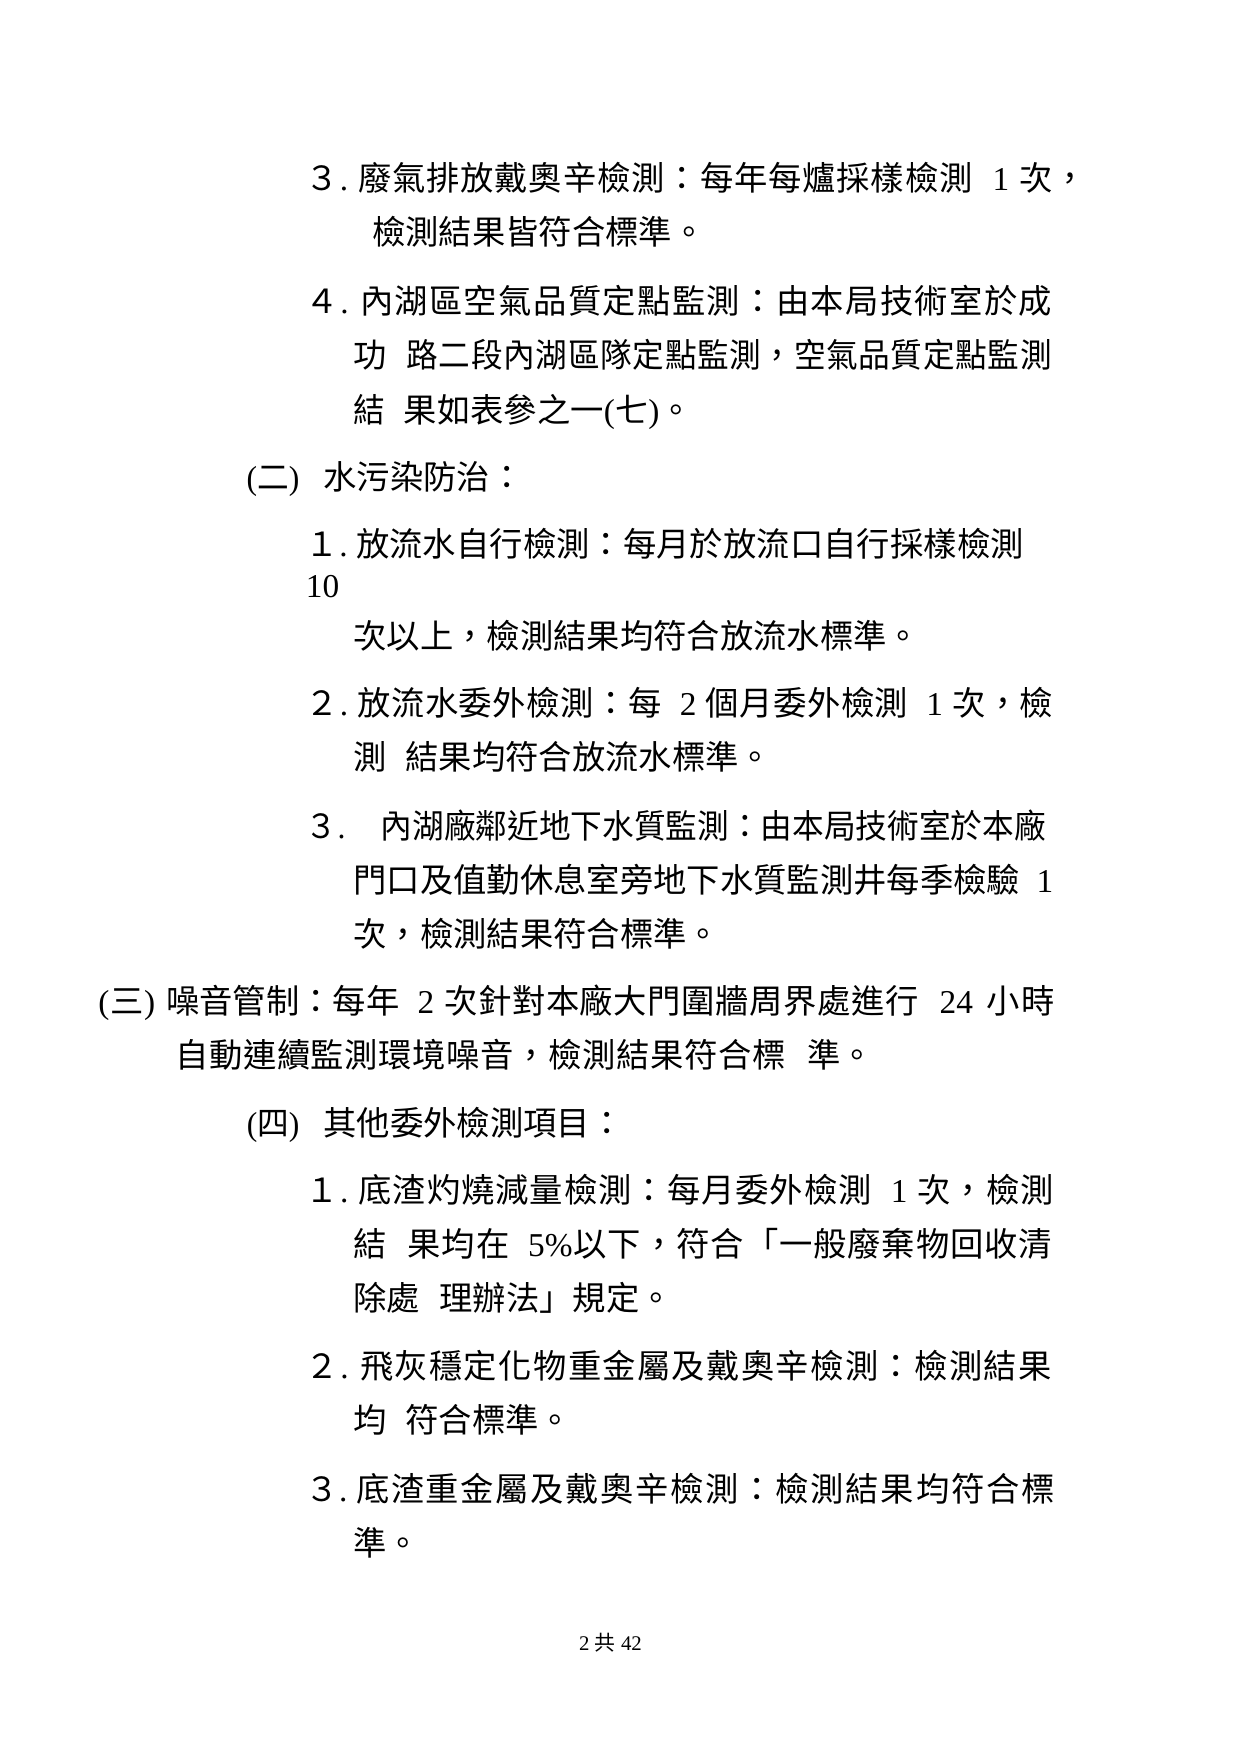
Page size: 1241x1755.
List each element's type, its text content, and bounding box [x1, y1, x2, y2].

text 次以上，檢測結果均符合放流水標準。 [353, 610, 1066, 658]
text ４. 內湖區空氣品質定點監測：由本局技術室於成功 路二段內湖區隊定點監測，空氣品質定點監測結 果如表參之一(七)。 [305, 274, 1053, 432]
text ２. 放流水委外檢測：每 2 個月委外檢測 1 次，檢測 結果均符合放流水標準。 [306, 677, 1053, 779]
text (三) 噪音管制：每年 2 次針對本廠大門圍牆周界處進行 24 小時自動連續監測環境噪音，檢測結果符合標 準。 [98, 975, 1054, 1077]
text １. 放流水自行檢測：每月於放流口自行採樣檢測 10 [306, 518, 1066, 604]
text ３. 廢氣排放戴奧辛檢測：每年每爐採樣檢測 1 次， 檢測結果皆符合標準。 [305, 152, 1054, 254]
text (二) 水污染防治： [246, 451, 1066, 499]
text (四) 其他委外檢測項目： [247, 1097, 1066, 1145]
text ３. 底渣重金屬及戴奧辛檢測：檢測結果均符合標 準。 [305, 1462, 1055, 1564]
text 門口及值勤休息室旁地下水質監測井每季檢驗 1 [353, 853, 1066, 902]
text １. 底渣灼燒減量檢測：每月委外檢測 1 次，檢測結 果均在 5%以下，符合「一般廢棄物回收清除處 理辦法」規定。 [306, 1164, 1054, 1320]
text ２. 飛灰穩定化物重金屬及戴奧辛檢測：檢測結果均 符合標準。 [305, 1340, 1053, 1442]
text 次，檢測結果符合標準。 [353, 908, 1066, 956]
text ３. 內湖廠鄰近地下水質監測：由本局技術室於本廠 [306, 799, 1066, 848]
